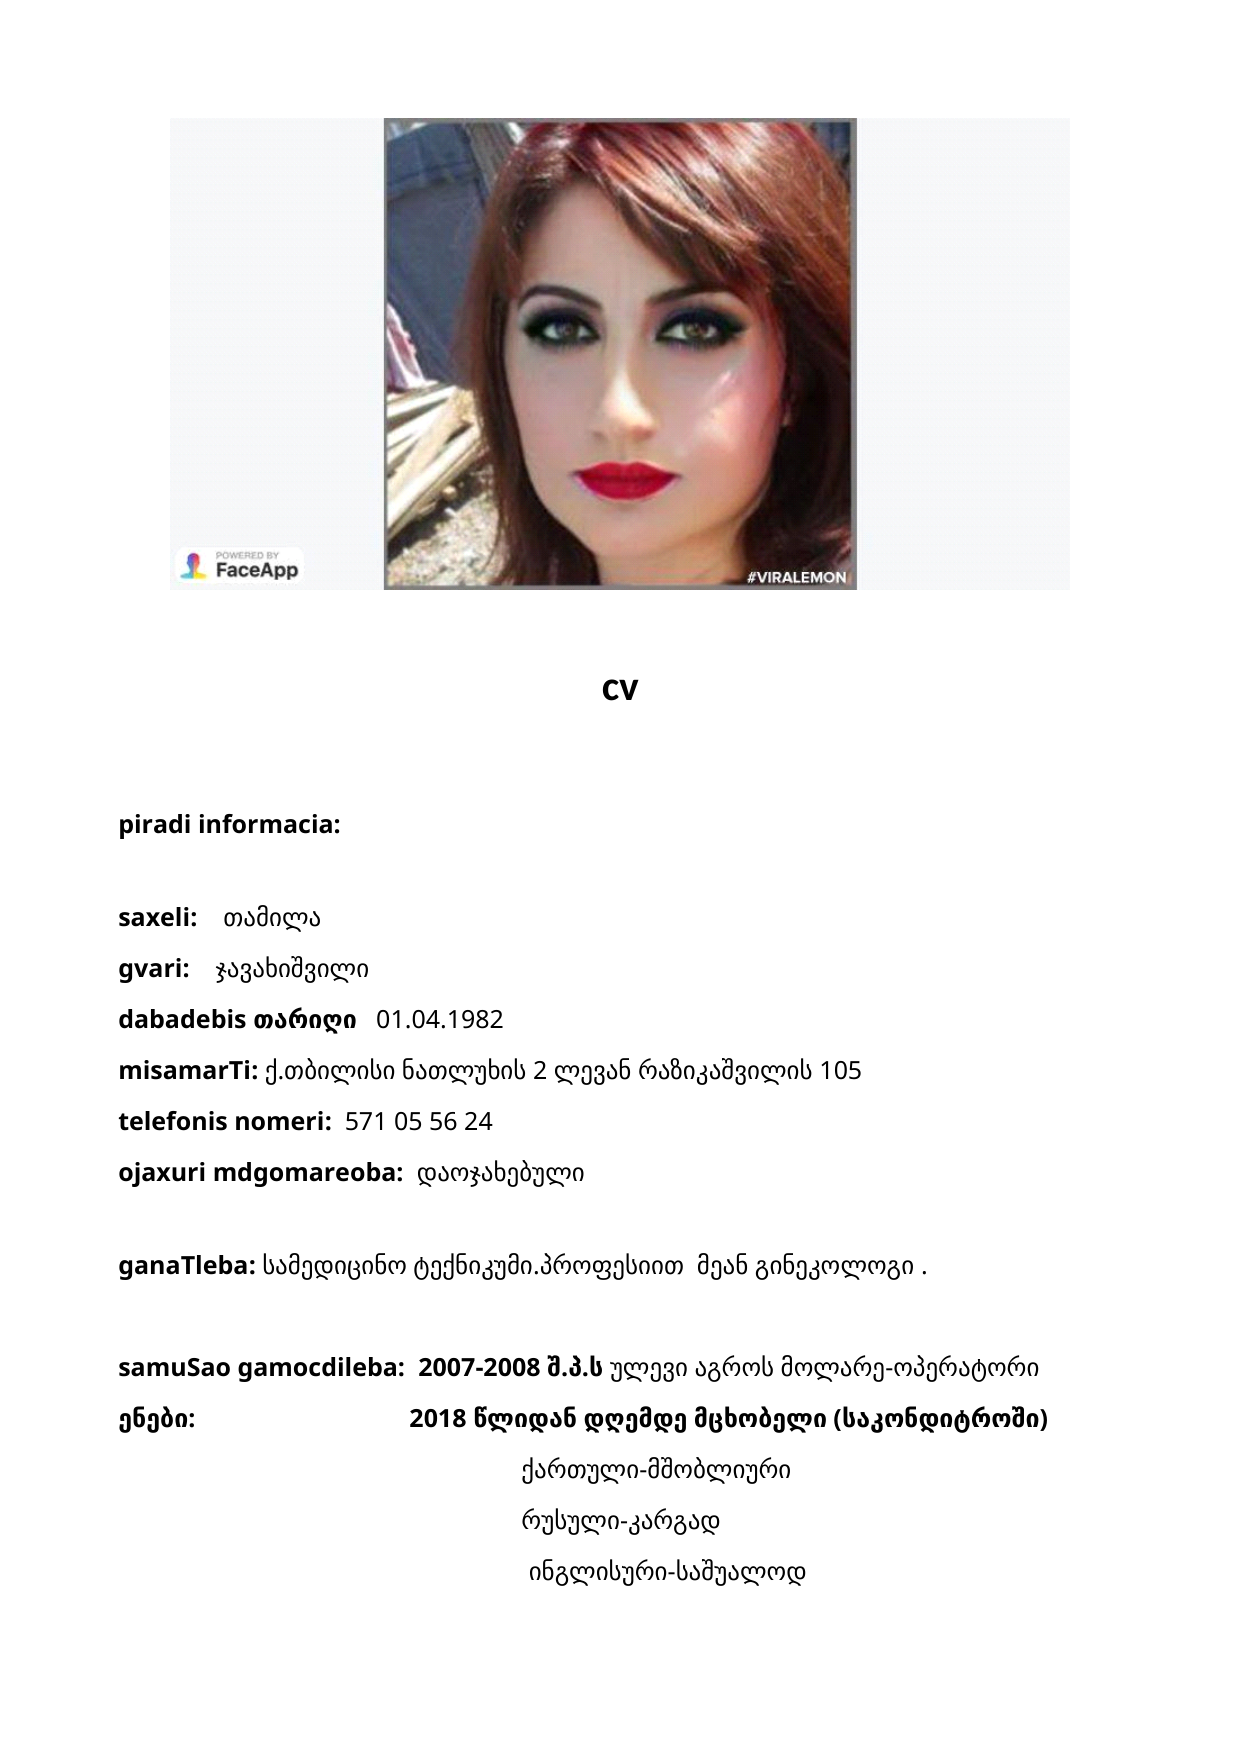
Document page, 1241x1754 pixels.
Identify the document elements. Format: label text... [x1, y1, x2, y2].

text ქართული-მშობლიური [521, 1452, 1122, 1486]
text ganaTleba: სამედიცინო ტექნიკუმი.პროფესიით მეან გინეკოლოგი . [118, 1247, 1122, 1282]
text ojaxuri mdgomareoba: დაოჯახებული [118, 1154, 1122, 1188]
text რუსული-კარგად [521, 1503, 1122, 1537]
text piradi informacia: [118, 806, 1122, 840]
text samuSao gamocdileba: 2007-2008 შ.პ.ს ულევი აგროს მოლარე-ოპერატორი ენები: 2018 წლიდან დღემდე მცხობელი (საკონდიტროში) [118, 1349, 1122, 1435]
text ინგლისური-საშუალოდ [118, 1554, 1122, 1588]
text dabadebis თარიღი 01.04.1982 [118, 1001, 1122, 1035]
text telefonis nomeri: 571 05 56 24 [118, 1103, 1122, 1137]
text cv [118, 660, 1122, 711]
text saxeli: თამილა [118, 899, 1122, 933]
text misamarTi: ქ.თბილისი ნათლუხის 2 ლევან რაზიკაშვილის 105 [118, 1052, 1122, 1086]
text gvari: ჯავახიშვილი [118, 950, 1122, 984]
